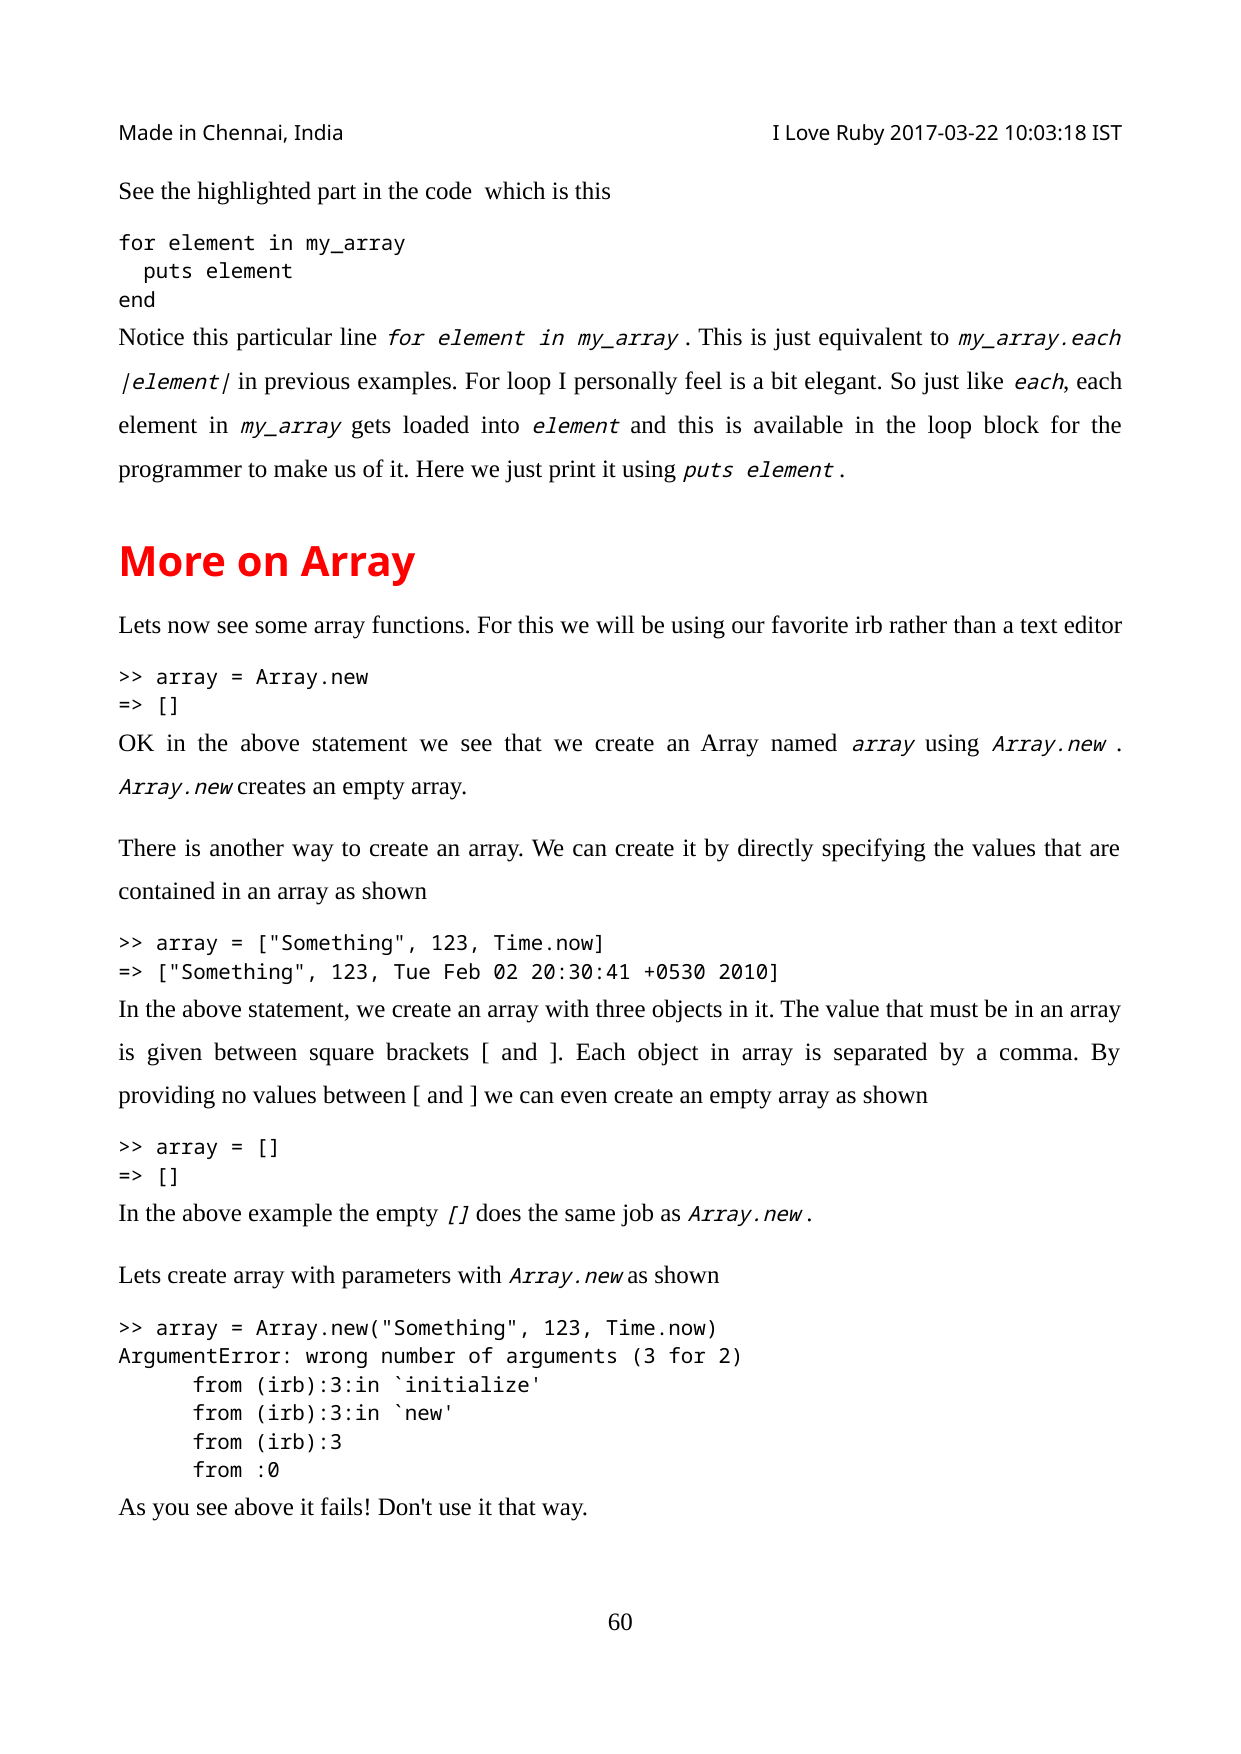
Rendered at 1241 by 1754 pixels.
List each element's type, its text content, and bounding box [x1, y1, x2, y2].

text Lets now see some array functions. For this we will be using our favorite irb rather than a text editor [118, 610, 1122, 639]
subtitle More on Array [118, 532, 1122, 588]
text for element in my_array [118, 228, 1122, 256]
text OK in the above statement we see that we create an Array named array using Array.new . Array.new creates an empty array. [118, 728, 1122, 801]
text There is another way to create an array. We can create it by directly specifying the values that are contained in an array as shown [118, 833, 1122, 905]
text >> array = [] [118, 1132, 1122, 1161]
text In the above example the empty [] does the same job as Array.new . [118, 1198, 1122, 1228]
text => ["Something", 123, Tue Feb 02 20:30:41 +0530 2010] [118, 957, 1122, 985]
text As you see above it fails! Don't use it that way. [118, 1492, 1122, 1521]
text => [] [118, 690, 1122, 719]
text from (irb):3 [118, 1427, 1122, 1455]
text Lets create array with parameters with Array.new as shown [118, 1260, 1122, 1289]
text end [118, 285, 1122, 313]
text => [] [118, 1161, 1122, 1189]
text puts element [118, 256, 1122, 285]
text from (irb):3:in `new' [118, 1398, 1122, 1427]
text >> array = ["Something", 123, Time.now] [118, 928, 1122, 957]
text from :0 [118, 1455, 1122, 1484]
text In the above statement, we create an array with three objects in it. The value that must be in an array is given between square brackets [ and ]. Each object in array is separated by a comma. By providing no values between [ and ] we can even create an empty array as shown [118, 994, 1122, 1109]
text See the highlighted part in the code which is this [118, 176, 1122, 205]
text >> array = Array.new [118, 662, 1122, 690]
text from (irb):3:in `initialize' [118, 1370, 1122, 1398]
text Notice this particular line for element in my_array . This is just equivalent to my_array.each |element| in previous examples. For loop I personally feel is a bit elegant. So just like each, each element in my_array gets loaded into element and this is available in the loop block for the programmer to make us of it. Here we just print it using puts element . [118, 322, 1122, 483]
text >> array = Array.new("Something", 123, Time.now) [118, 1313, 1122, 1341]
text ArgumentError: wrong number of arguments (3 for 2) [118, 1341, 1122, 1370]
